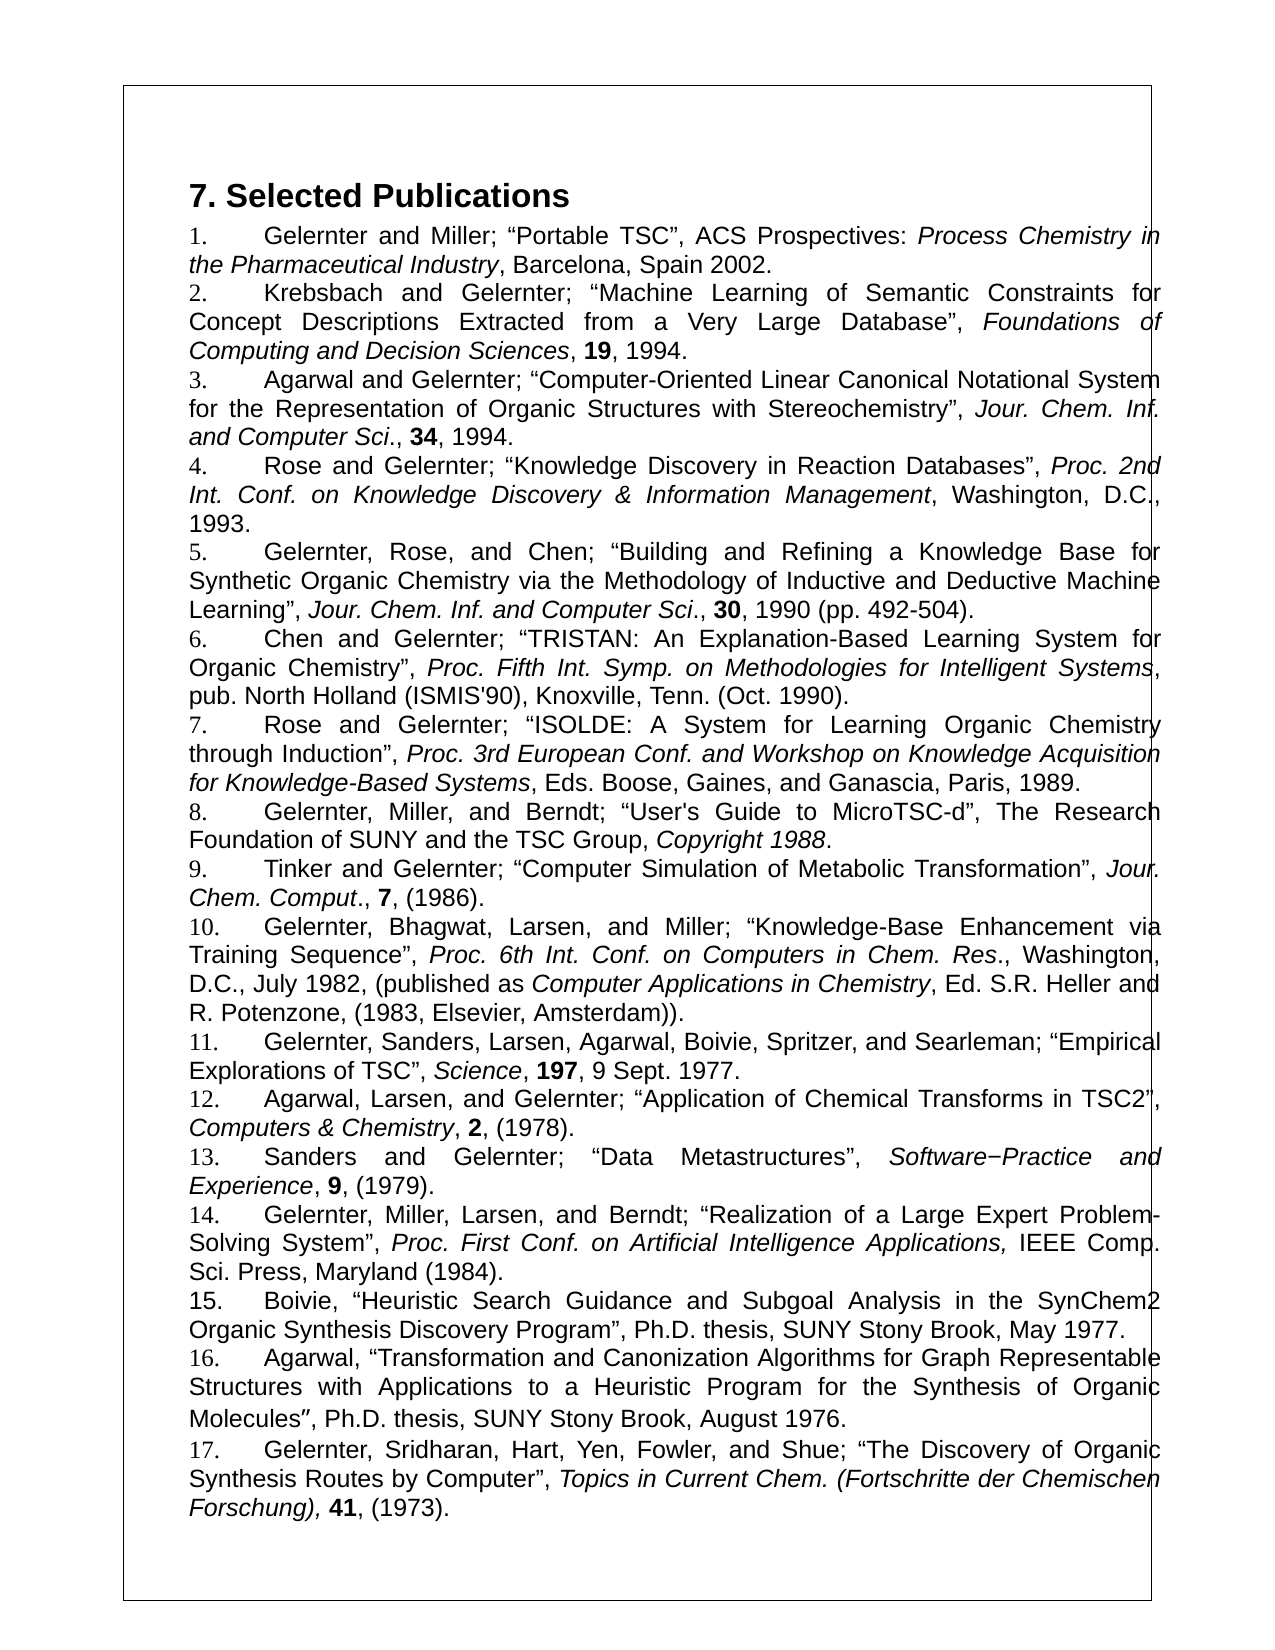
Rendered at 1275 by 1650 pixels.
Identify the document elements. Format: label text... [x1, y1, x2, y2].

list Chen and Gelernter; “TRISTAN: An Explanation-Based Learning System for Organic Chemistry”, Proc. Fifth Int. Symp. on Methodologies for Intelligent Systems, pub. North Holland (ISMIS'90), Knoxville, Tenn. (Oct. 1990). [188, 624, 1151, 710]
subtitle 7. Selected Publications [129, 176, 1086, 214]
list Gelernter and Miller; “Portable TSC”, ACS Prospectives: Process Chemistry in the Pharmaceutical Industry, Barcelona, Spain 2002. [188, 221, 1151, 278]
list Gelernter, Sridharan, Hart, Yen, Fowler, and Shue; “The Discovery of Organic Synthesis Routes by Computer”, Topics in Current Chem. (Fortschritte der Chemischen Forschung), 41, (1973). [188, 1435, 1151, 1521]
list Rose and Gelernter; “ISOLDE: A System for Learning Organic Chemistry through Induction”, Proc. 3rd European Conf. and Workshop on Knowledge Acquisition for Knowledge-Based Systems, Eds. Boose, Gaines, and Ganascia, Paris, 1989. [188, 710, 1151, 796]
list Rose and Gelernter; “Knowledge Discovery in Reaction Databases”, Proc. 2nd Int. Conf. on Knowledge Discovery & Information Management, Washington, D.C., 1993. [188, 451, 1151, 537]
list Gelernter, Sanders, Larsen, Agarwal, Boivie, Spritzer, and Searleman; “Empirical Explorations of TSC”, Science, 197, 9 Sept. 1977. [188, 1027, 1151, 1084]
list Gelernter, Bhagwat, Larsen, and Miller; “Knowledge-Base Enhancement via Training Sequence”, Proc. 6th Int. Conf. on Computers in Chem. Res., Washington, D.C., July 1982, (published as Computer Applications in Chemistry, Ed. S.R. Heller and R. Potenzone, (1983, Elsevier, Amsterdam)). [188, 912, 1151, 1027]
list Agarwal and Gelernter; “Computer-Oriented Linear Canonical Notational System for the Representation of Organic Structures with Stereochemistry”, Jour. Chem. Inf. and Computer Sci., 34, 1994. [188, 365, 1151, 451]
list Sanders and Gelernter; “Data Metastructures”, Software−Practice and Experience, 9, (1979). [188, 1142, 1151, 1199]
list Tinker and Gelernter; “Computer Simulation of Metabolic Transformation”, Jour. Chem. Comput., 7, (1986). [188, 854, 1151, 912]
list Gelernter, Miller, and Berndt; “User's Guide to MicroTSC-d”, The Research Foundation of SUNY and the TSC Group, Copyright 1988. [188, 796, 1151, 854]
list Agarwal, Larsen, and Gelernter; “Application of Chemical Transforms in TSC2”, Computers & Chemistry, 2, (1978). [188, 1084, 1151, 1142]
list Agarwal, “Transformation and Canonization Algorithms for Graph Representable Structures with Applications to a Heuristic Program for the Synthesis of Organic Molecules”, Ph.D. thesis, SUNY Stony Brook, August 1976. [188, 1343, 1151, 1435]
list Gelernter, Rose, and Chen; “Building and Refining a Knowledge Base for Synthetic Organic Chemistry via the Methodology of Inductive and Deductive Machine Learning”, Jour. Chem. Inf. and Computer Sci., 30, 1990 (pp. 492-504). [188, 537, 1151, 624]
list Krebsbach and Gelernter; “Machine Learning of Semantic Constraints for Concept Descriptions Extracted from a Very Large Database”, Foundations of Computing and Decision Sciences, 19, 1994. [188, 278, 1151, 365]
list Boivie, “Heuristic Search Guidance and Subgoal Analysis in the SynChem2 Organic Synthesis Discovery Program”, Ph.D. thesis, SUNY Stony Brook, May 1977. [188, 1286, 1151, 1343]
list Gelernter, Miller, Larsen, and Berndt; “Realization of a Large Expert Problem-Solving System”, Proc. First Conf. on Artificial Intelligence Applications, IEEE Comp. Sci. Press, Maryland (1984). [188, 1199, 1151, 1286]
